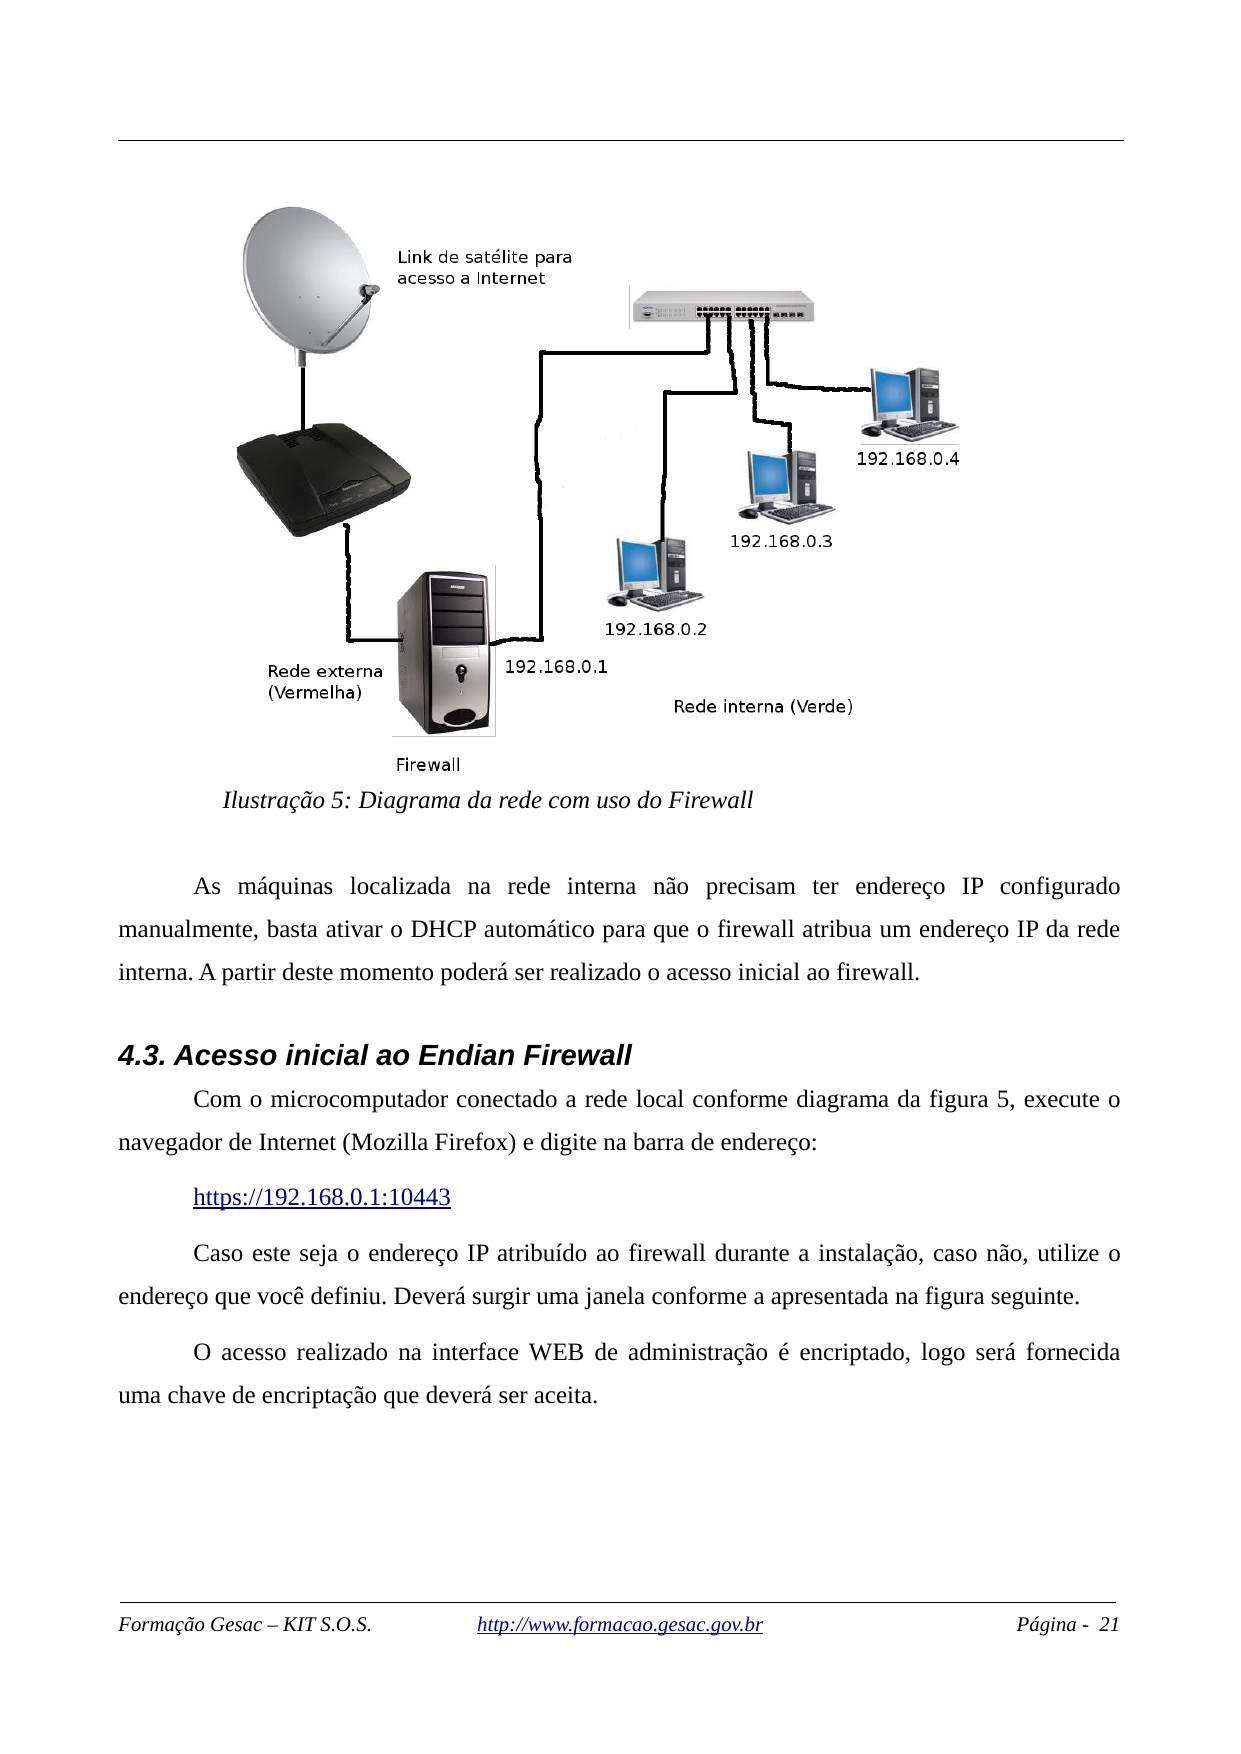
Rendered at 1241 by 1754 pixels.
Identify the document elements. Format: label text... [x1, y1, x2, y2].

text https://192.168.0.1:10443 [118, 1182, 1122, 1211]
picture [222, 188, 1019, 786]
text O acesso realizado na interface WEB de administração é encriptado, logo será fornecida uma chave de encriptação que deverá ser aceita. [118, 1337, 1122, 1409]
text Caso este seja o endereço IP atribuído ao firewall durante a instalação, caso não, utilize o endereço que você definiu. Deverá surgir uma janela conforme a apresentada na figura seguinte. [118, 1238, 1122, 1310]
text Ilustração 5: Diagrama da rede com uso do Firewall [222, 786, 1018, 814]
subtitle 4.3. Acesso inicial ao Endian Firewall [118, 1038, 1122, 1071]
text Com o microcomputador conectado a rede local conforme diagrama da figura 5, execute o navegador de Internet (Mozilla Firefox) e digite na barra de endereço: [118, 1084, 1122, 1156]
text As máquinas localizada na rede interna não precisam ter endereço IP configurado manualmente, basta ativar o DHCP automático para que o firewall atribua um endereço IP da rede interna. A partir deste momento poderá ser realizado o acesso inicial ao firewall. [118, 176, 1122, 986]
